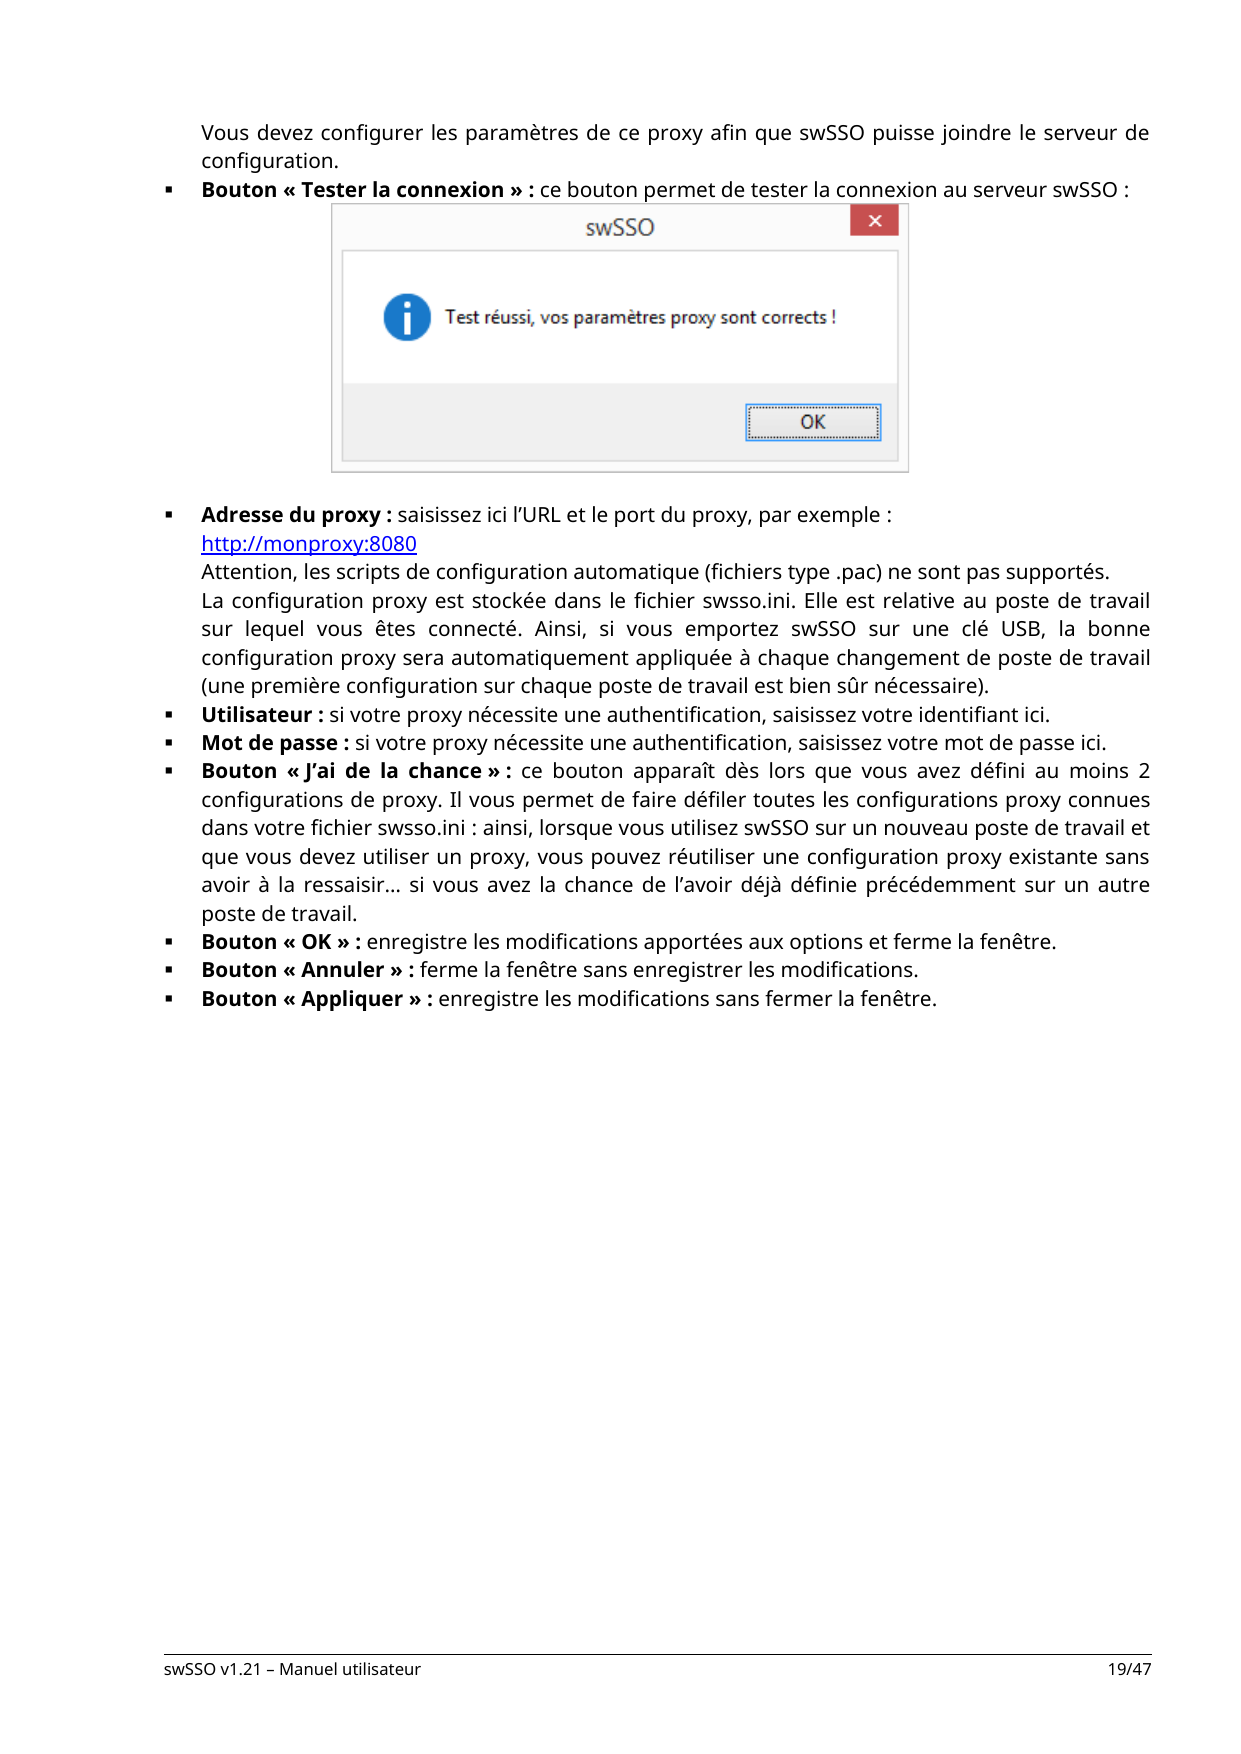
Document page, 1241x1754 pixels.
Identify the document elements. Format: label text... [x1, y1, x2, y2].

text http://monproxy:8080 [201, 529, 1152, 557]
list Bouton « J’ai de la chance » : ce bouton apparaît dès lors que vous avez défini au moins 2 configurations de proxy. Il vous permet de faire défiler toutes les configurations proxy connues dans votre fichier swsso.ini : ainsi, lorsque vous utilisez swSSO sur un nouveau poste de travail et que vous devez utiliser un proxy, vous pouvez réutiliser une configuration proxy existante sans avoir à la ressaisir… si vous avez la chance de l’avoir déjà définie précédemment sur un autre poste de travail. [164, 757, 1152, 927]
list Bouton « Annuler » : ferme la fenêtre sans enregistrer les modifications. [164, 956, 1152, 984]
text La configuration proxy est stockée dans le fichier swsso.ini. Elle est relative au poste de travail sur lequel vous êtes connecté. Ainsi, si vous emportez swSSO sur une clé USB, la bonne configuration proxy sera automatiquement appliquée à chaque changement de poste de travail (une première configuration sur chaque poste de travail est bien sûr nécessaire). [201, 586, 1152, 700]
picture [331, 203, 910, 473]
list Bouton « Appliquer » : enregistre les modifications sans fermer la fenêtre. [164, 984, 1152, 1012]
text Attention, les scripts de configuration automatique (fichiers type .pac) ne sont pas supportés. [201, 557, 1152, 586]
list Mot de passe : si votre proxy nécessite une authentification, saisissez votre mot de passe ici. [164, 728, 1152, 757]
list Bouton « OK » : enregistre les modifications apportées aux options et ferme la fenêtre. [164, 927, 1152, 956]
list Bouton « Tester la connexion » : ce bouton permet de tester la connexion au serveur swSSO : [164, 175, 1152, 203]
list Adresse du proxy : saisissez ici l’URL et le port du proxy, par exemple : [164, 501, 1152, 529]
list Vous devez configurer les paramètres de ce proxy afin que swSSO puisse joindre le serveur de configuration. [164, 118, 1152, 175]
list Utilisateur : si votre proxy nécessite une authentification, saisissez votre identifiant ici. [164, 700, 1152, 728]
